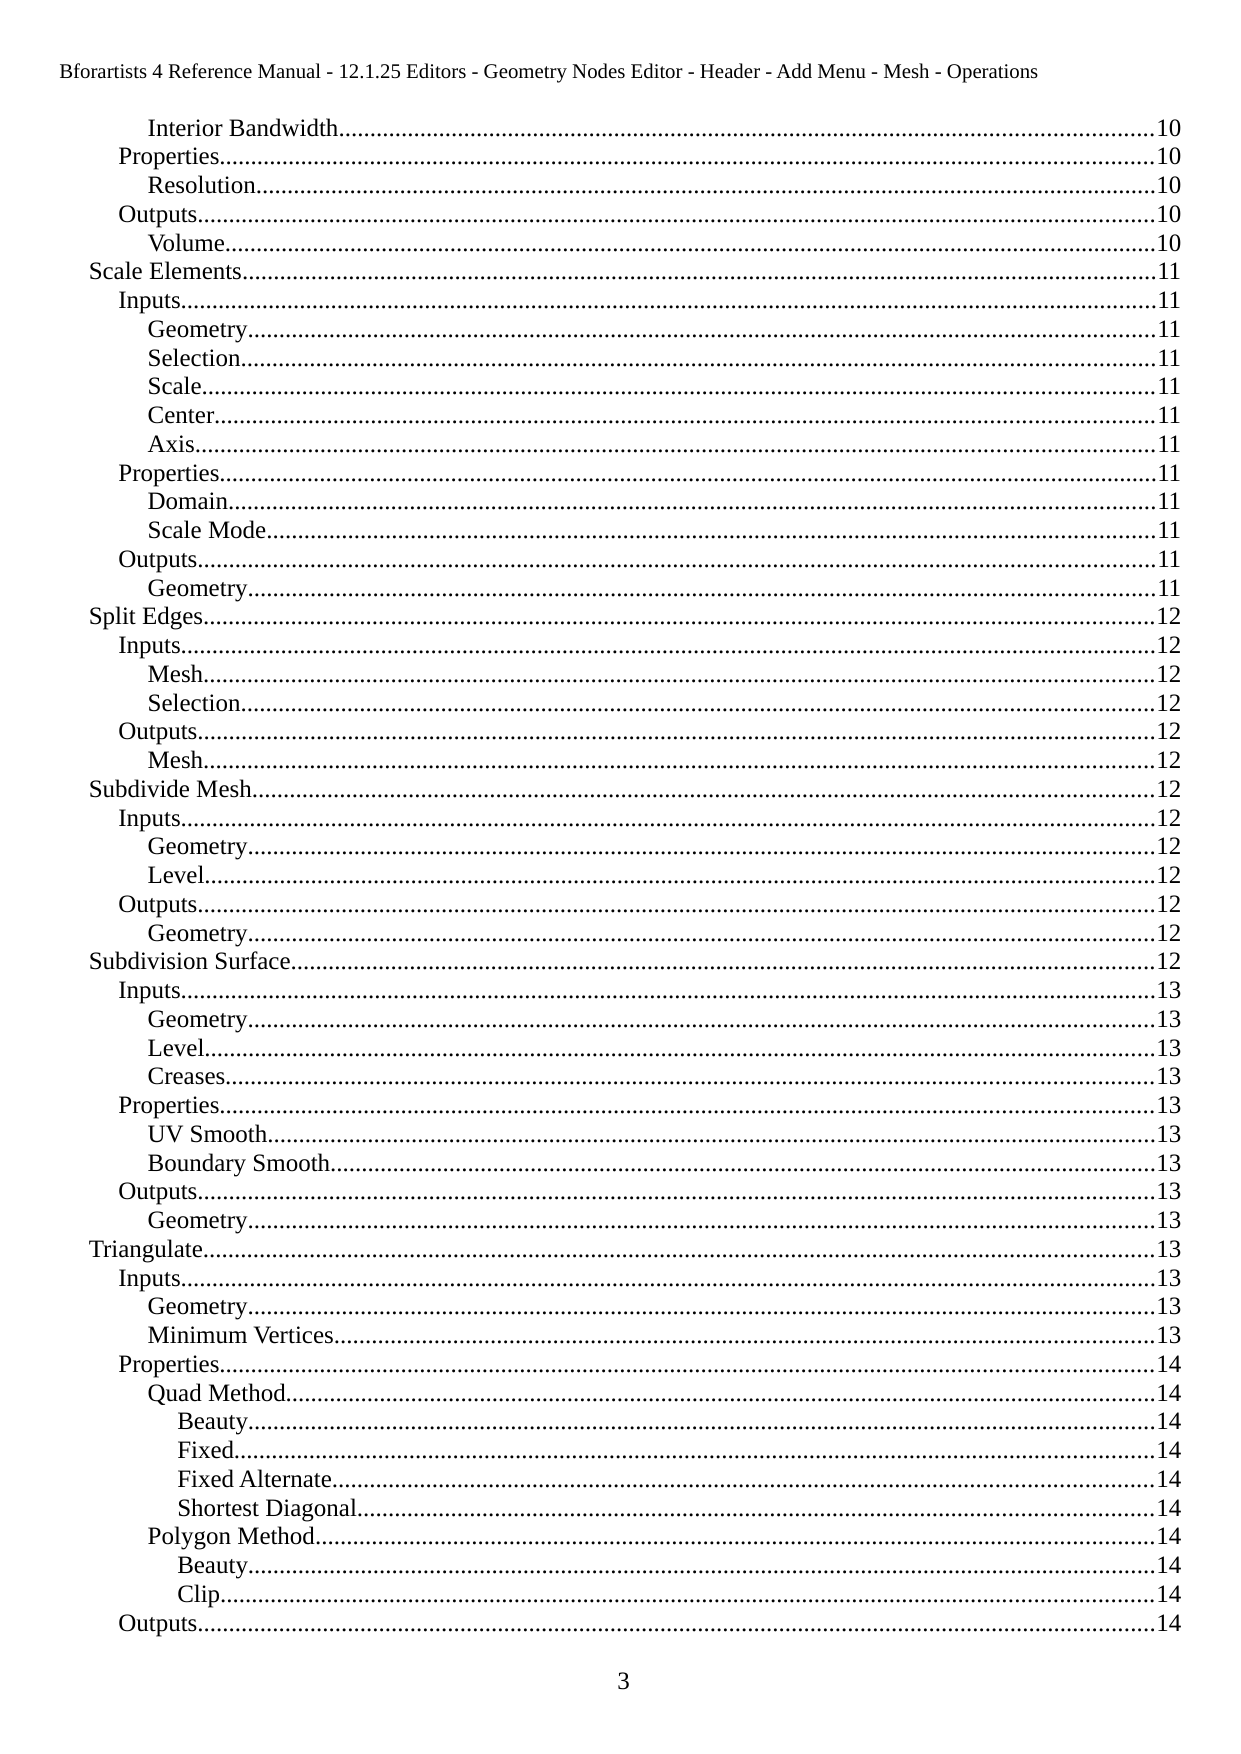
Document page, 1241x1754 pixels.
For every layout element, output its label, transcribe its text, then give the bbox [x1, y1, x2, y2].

text Resolution 10 [147, 170, 1181, 199]
text Selection 11 [147, 343, 1181, 371]
text Axis 11 [147, 429, 1181, 458]
text Geometry 11 [147, 314, 1181, 343]
text UV Smooth 13 [147, 1119, 1181, 1148]
text Mesh 12 [147, 745, 1181, 774]
text Inputs 12 [118, 630, 1181, 659]
text Fixed Alternate 14 [177, 1464, 1181, 1493]
text Fixed 14 [177, 1435, 1181, 1464]
text Properties 11 [118, 458, 1181, 486]
text Geometry 12 [147, 831, 1181, 860]
text Polygon Method 14 [147, 1521, 1181, 1550]
text Properties 14 [118, 1349, 1181, 1378]
text Boundary Smooth 13 [147, 1148, 1181, 1176]
text Properties 10 [118, 141, 1181, 170]
text Scale Mode 11 [147, 515, 1181, 544]
text Level 13 [147, 1033, 1181, 1061]
text Properties 13 [118, 1090, 1181, 1119]
text Minimum Vertices 13 [147, 1320, 1181, 1349]
text Subdivide Mesh 12 [88, 774, 1181, 803]
text Selection 12 [147, 688, 1181, 716]
text Inputs 11 [118, 285, 1181, 314]
text Outputs 10 [118, 199, 1181, 228]
text Outputs 12 [118, 889, 1181, 918]
text Outputs 13 [118, 1176, 1181, 1205]
text Inputs 13 [118, 1263, 1181, 1291]
text Beauty 14 [177, 1406, 1181, 1435]
text Geometry 12 [147, 918, 1181, 946]
text Outputs 14 [118, 1608, 1181, 1636]
text Creases 13 [147, 1061, 1181, 1090]
text Subdivision Surface 12 [88, 946, 1181, 975]
text Interior Bandwidth 10 [147, 113, 1181, 141]
text Quad Method 14 [147, 1378, 1181, 1406]
text Outputs 12 [118, 716, 1181, 745]
text Inputs 12 [118, 803, 1181, 831]
text Triangulate 13 [88, 1234, 1181, 1263]
text Mesh 12 [147, 659, 1181, 688]
text Geometry 13 [147, 1205, 1181, 1234]
text Level 12 [147, 860, 1181, 889]
text Volume 10 [147, 228, 1181, 256]
text Inputs 13 [118, 975, 1181, 1004]
text Outputs 11 [118, 544, 1181, 573]
text Split Edges 12 [88, 601, 1181, 630]
text Center 11 [147, 400, 1181, 429]
text Geometry 11 [147, 573, 1181, 601]
text Shortest Diagonal 14 [177, 1493, 1181, 1521]
text Scale Elements 11 [88, 256, 1181, 285]
text Domain 11 [147, 486, 1181, 515]
text Scale 11 [147, 371, 1181, 400]
text Geometry 13 [147, 1291, 1181, 1320]
text Clip 14 [177, 1579, 1181, 1608]
text Geometry 13 [147, 1004, 1181, 1033]
text Beauty 14 [177, 1550, 1181, 1579]
